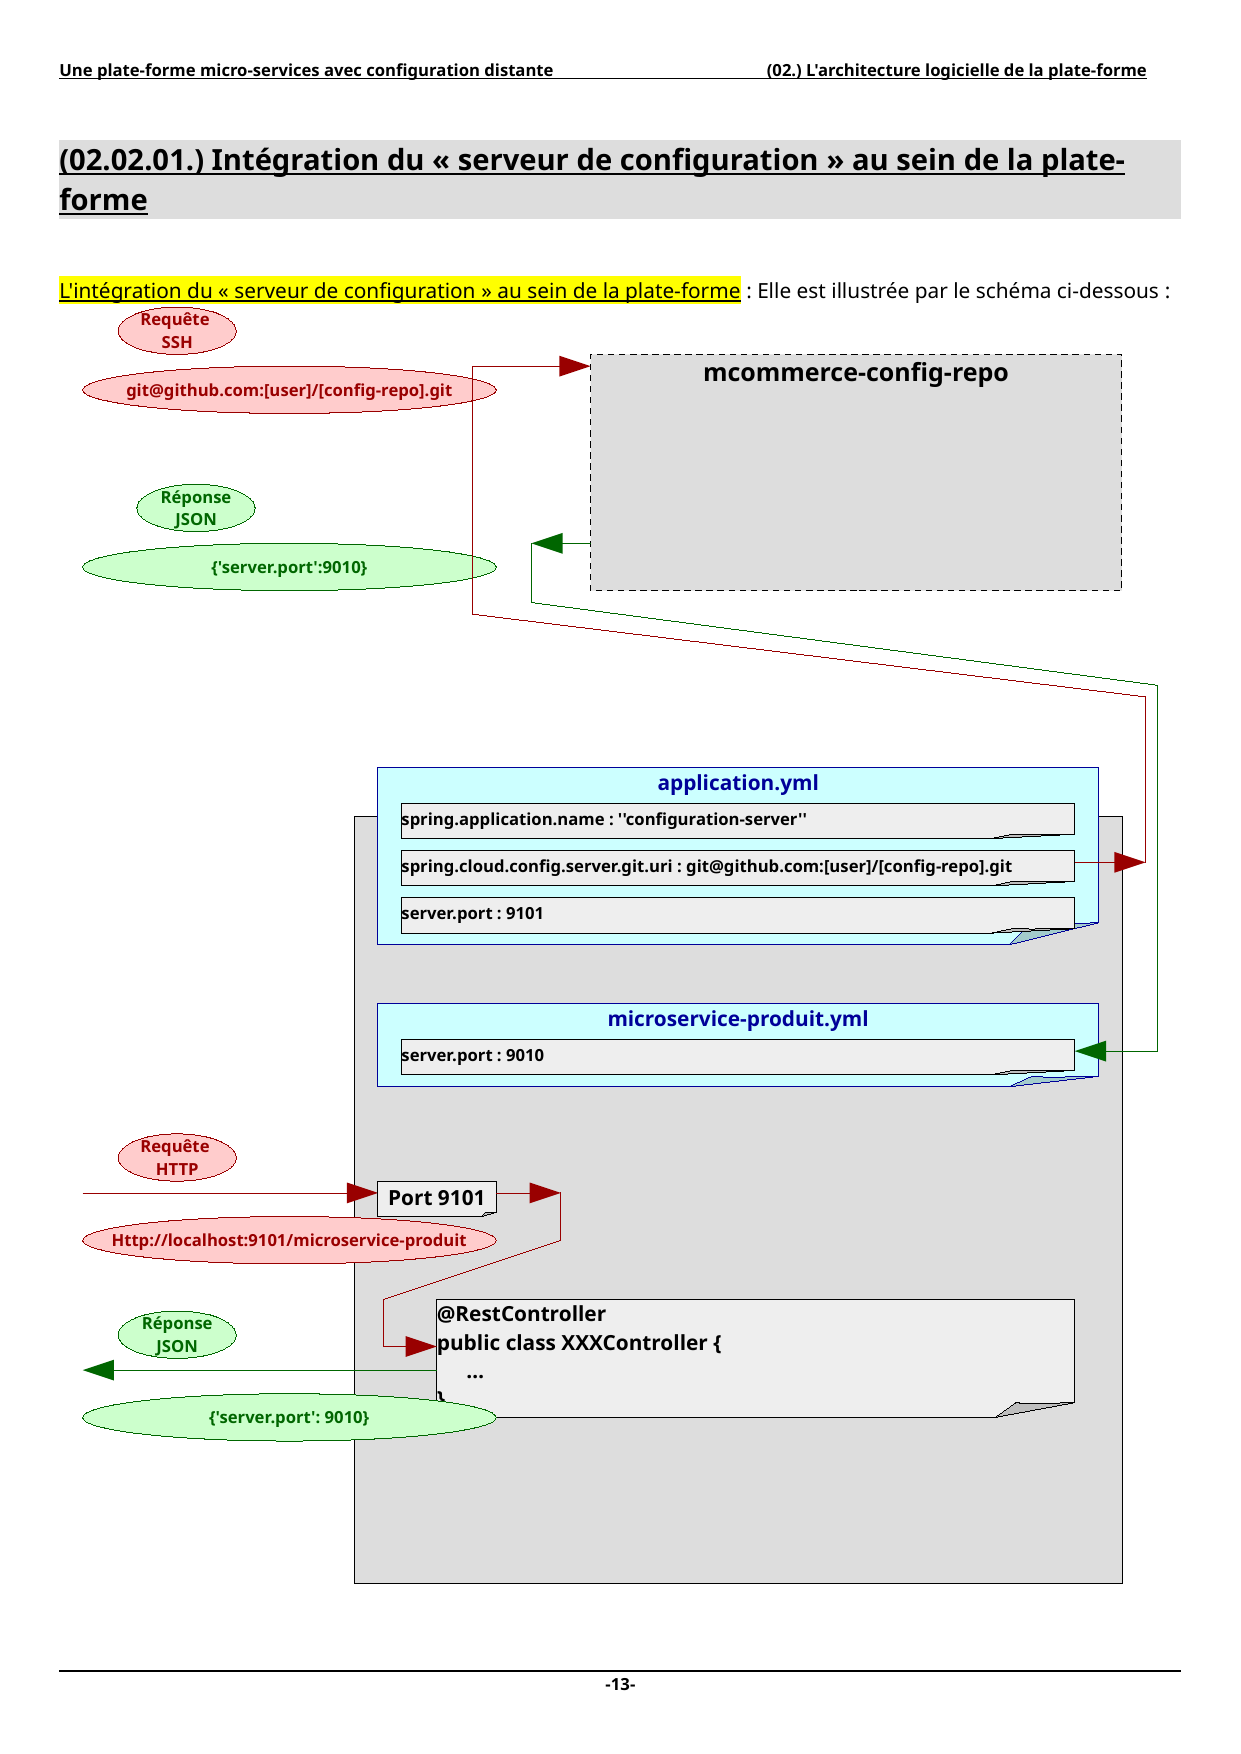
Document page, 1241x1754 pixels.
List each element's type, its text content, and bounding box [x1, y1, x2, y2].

text L'intégration du « serveur de configuration » au sein de la plate-forme : Elle est illustrée par le schéma ci-dessous : [59, 276, 1181, 304]
text (02.02.01.) Intégration du « serveur de configuration » au sein de la plate-forme [59, 140, 1181, 219]
